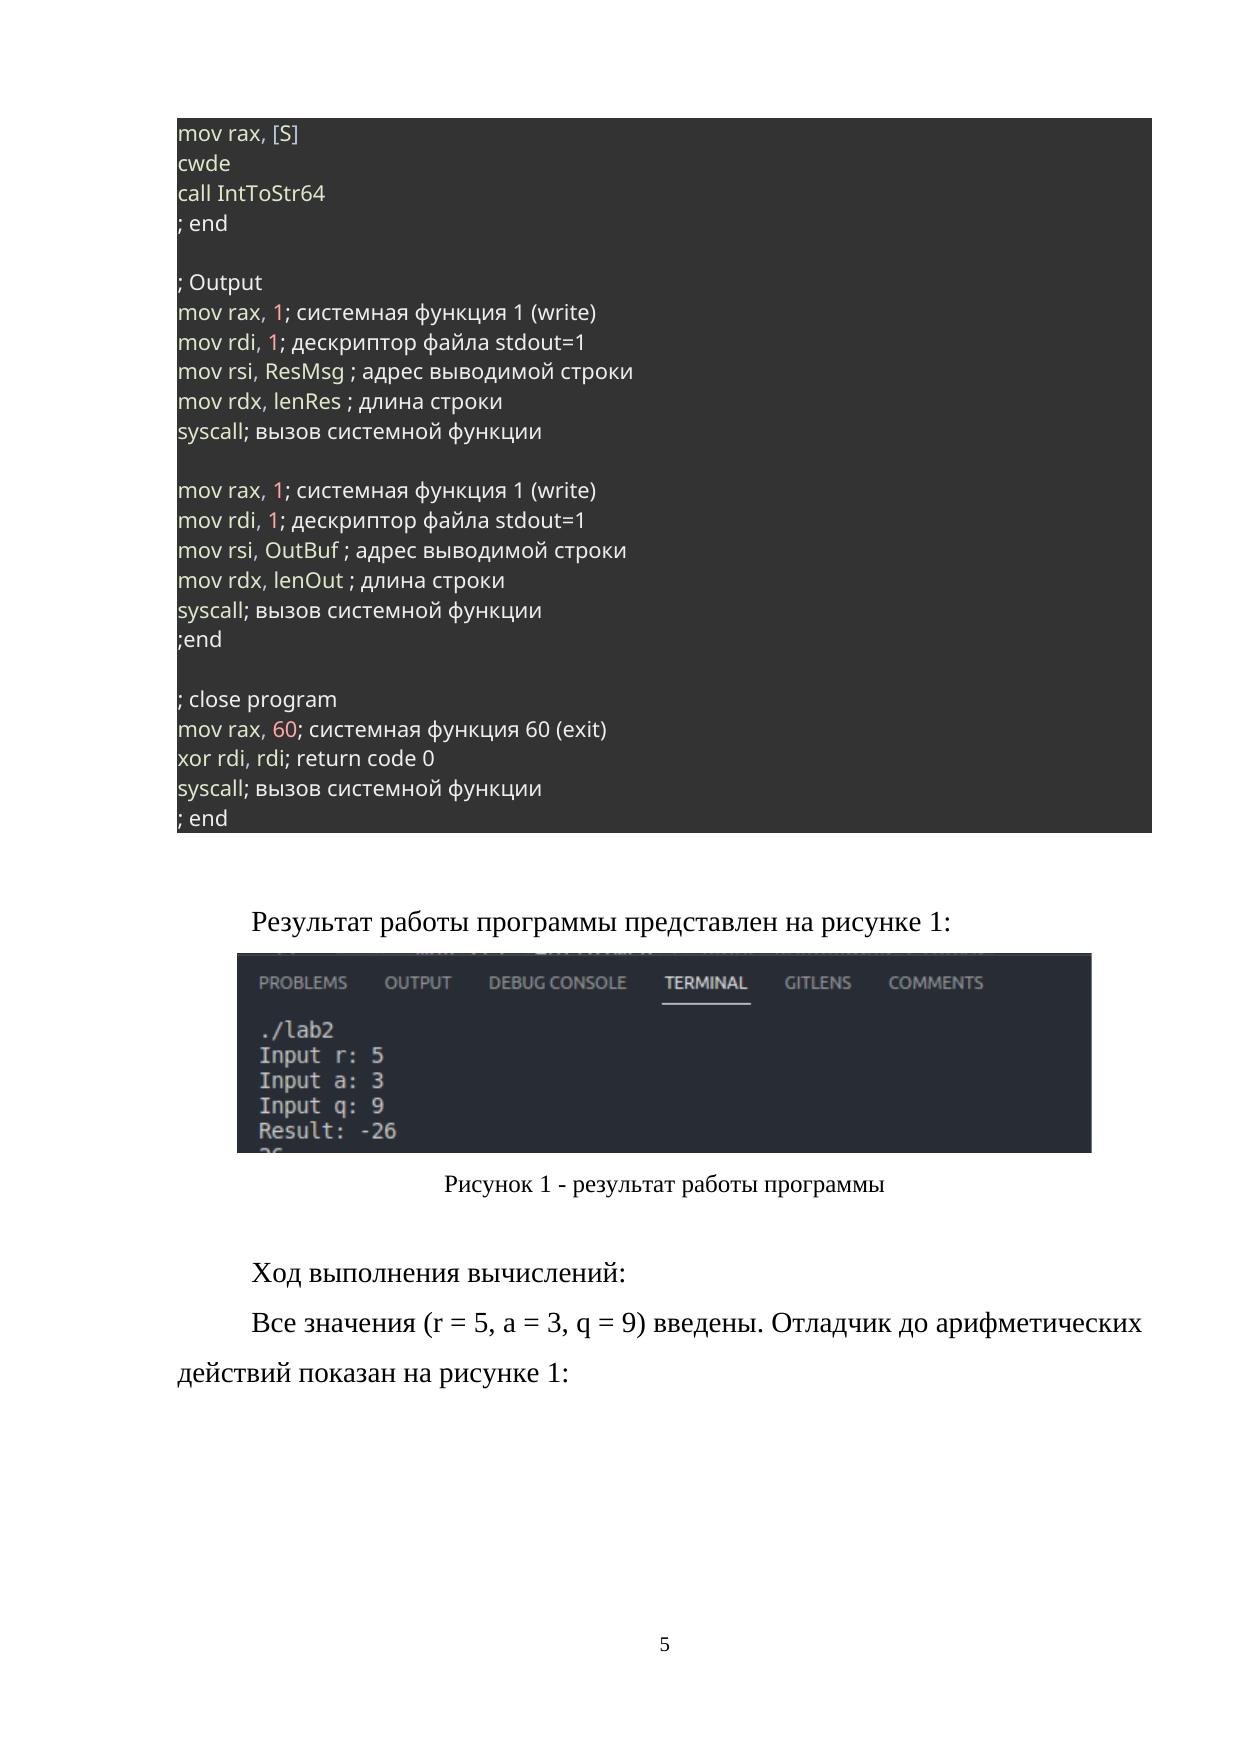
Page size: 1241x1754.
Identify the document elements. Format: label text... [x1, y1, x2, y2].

text syscall; вызов системной функции [177, 416, 1152, 446]
text mov rax, 1; системная функция 1 (write) [177, 475, 1152, 505]
text mov rax, 60; системная функция 60 (exit) [177, 714, 1152, 743]
text xor rdi, rdi; return code 0 [177, 743, 1152, 773]
text ; close program [177, 684, 1152, 714]
text syscall; вызов системной функции [177, 773, 1152, 803]
text mov rax, 1; системная функция 1 (write) [177, 297, 1152, 327]
text mov rsi, OutBuf ; адрес выводимой строки [177, 535, 1152, 565]
text Результат работы программы представлен на рисунке 1: [251, 904, 1152, 937]
text syscall; вызов системной функции [177, 594, 1152, 624]
text mov rsi, ResMsg ; адрес выводимой строки [177, 356, 1152, 386]
text mov rdi, 1; дескриптор файла stdout=1 [177, 327, 1152, 356]
text Все значения (r = 5, a = 3, q = 9) введены. Отладчик до арифметических действий показан на рисунке 1: [177, 1305, 1152, 1389]
text call IntToStr64 [177, 178, 1152, 207]
text mov rdx, lenOut ; длина строки [177, 565, 1152, 594]
picture [237, 953, 1092, 1153]
text ; end [177, 207, 1152, 237]
text ; end [177, 803, 1152, 833]
text mov rdx, lenRes ; длина строки [177, 386, 1152, 416]
text ;end [177, 624, 1152, 654]
text mov rax, [S] [177, 118, 1152, 148]
text mov rdi, 1; дескриптор файла stdout=1 [177, 505, 1152, 535]
text Рисунок 1 - результат работы программы [177, 954, 1152, 1198]
text cwde [177, 148, 1152, 178]
text Ход выполнения вычислений: [177, 1255, 1152, 1288]
text ; Output [177, 267, 1152, 297]
